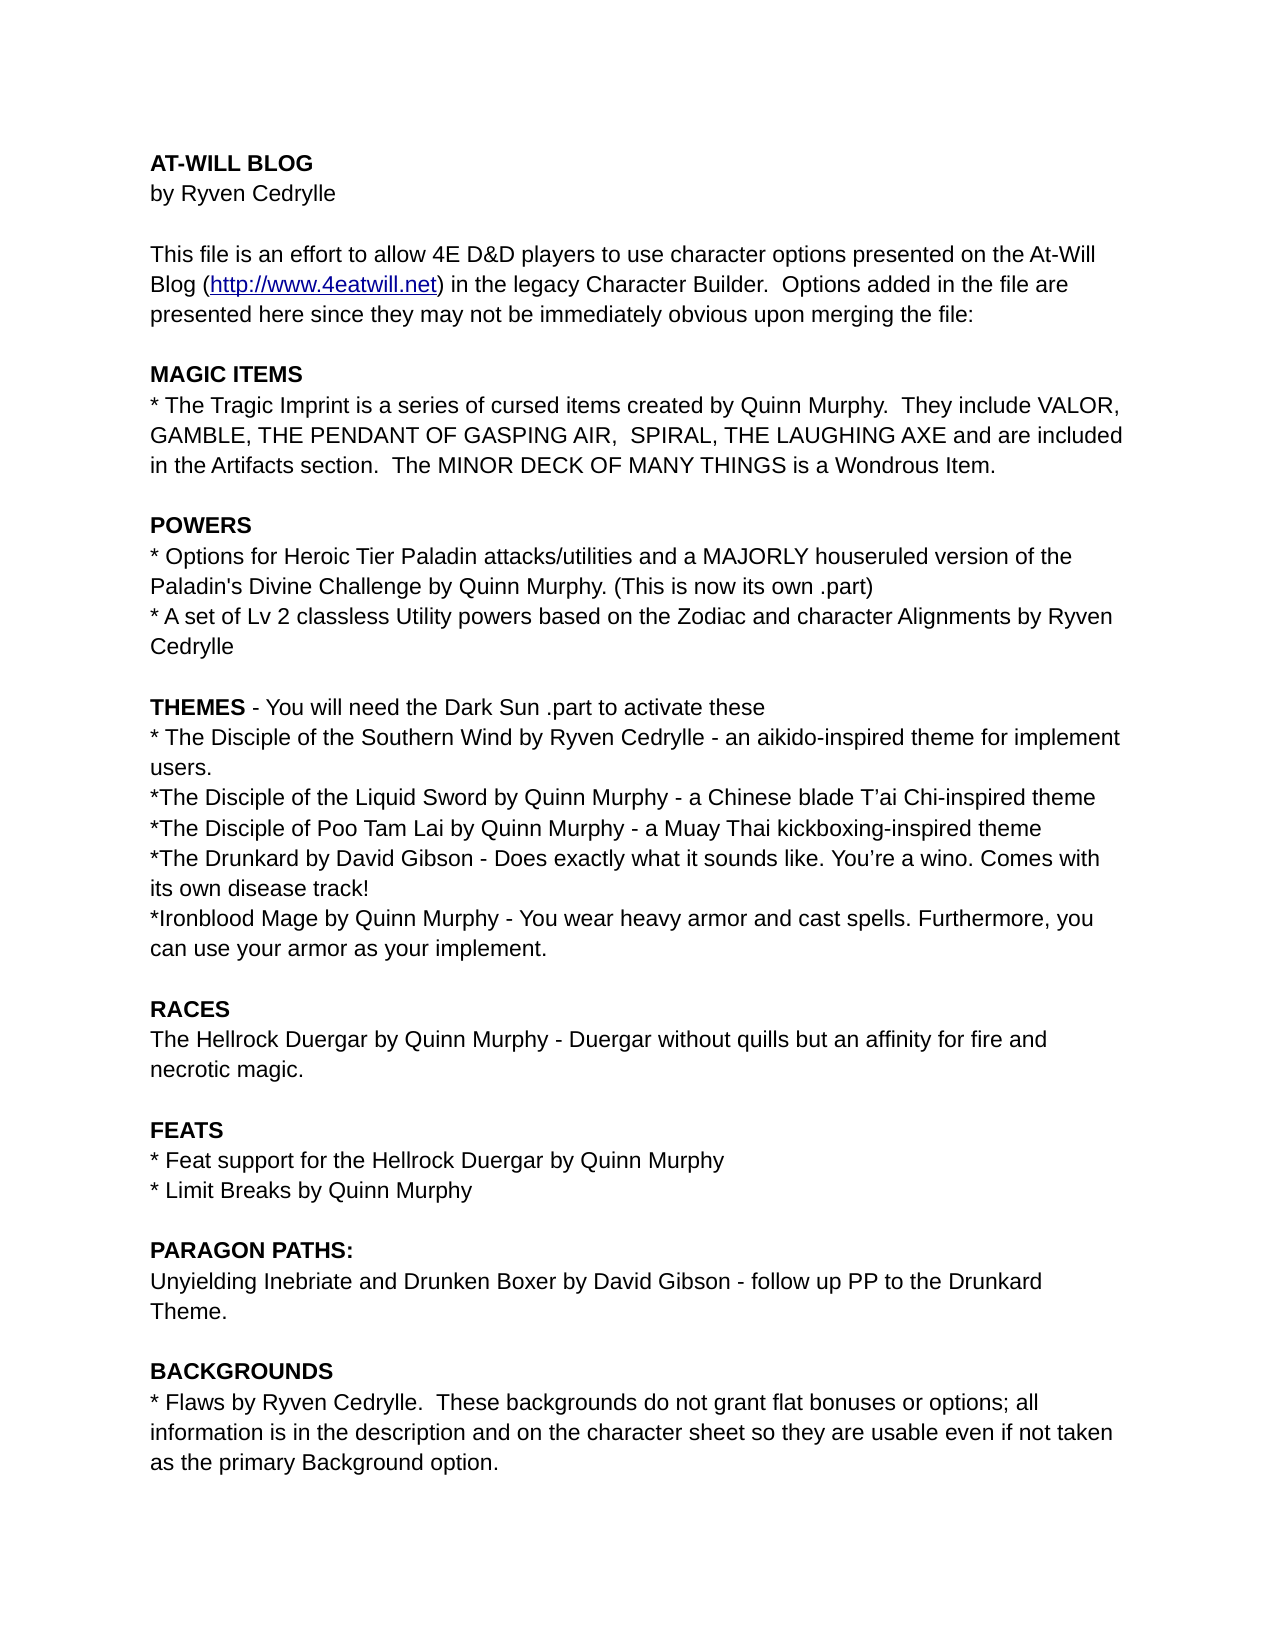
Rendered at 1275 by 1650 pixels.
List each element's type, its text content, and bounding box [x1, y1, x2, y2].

text FEATS [150, 1117, 1125, 1143]
text * Limit Breaks by Quinn Murphy [150, 1177, 1125, 1203]
text * The Disciple of the Southern Wind by Ryven Cedrylle - an aikido-inspired theme for implement users. [150, 724, 1125, 781]
text This file is an effort to allow 4E D&D players to use character options presented on the At-Will Blog (http://www.4eatwill.net) in the legacy Character Builder. Options added in the file are presented here since they may not be immediately obvious upon merging the file: [150, 241, 1125, 327]
text * The Tragic Imprint is a series of cursed items created by Quinn Murphy. They include VALOR, GAMBLE, THE PENDANT OF GASPING AIR, SPIRAL, THE LAUGHING AXE and are included in the Artifacts section. The MINOR DECK OF MANY THINGS is a Wondrous Item. [150, 392, 1125, 478]
text POWERS [150, 512, 1125, 539]
text Unyielding Inebriate and Drunken Boxer by David Gibson - follow up PP to the Drunkard Theme. [150, 1268, 1125, 1324]
text *Ironblood Mage by Quinn Murphy - You wear heavy armor and cast spells. Furthermore, you can use your armor as your implement. [150, 905, 1125, 962]
text * Options for Heroic Tier Paladin attacks/utilities and a MAJORLY houseruled version of the Paladin's Divine Challenge by Quinn Murphy. (This is now its own .part) [150, 543, 1125, 599]
text MAGIC ITEMS [150, 361, 1125, 388]
text by Ryven Cedrylle [150, 180, 1125, 207]
text * Flaws by Ryven Cedrylle. These backgrounds do not grant flat bonuses or options; all information is in the description and on the character sheet so they are usable even if not taken as the primary Background option. [150, 1388, 1125, 1475]
text The Hellrock Duergar by Quinn Murphy - Duergar without quills but an affinity for fire and necrotic magic. [150, 1026, 1125, 1083]
text *The Drunkard by David Gibson - Does exactly what it sounds like. You’re a wino. Comes with its own disease track! [150, 845, 1125, 901]
text * Feat support for the Hellrock Duergar by Quinn Murphy [150, 1147, 1125, 1173]
text *The Disciple of Poo Tam Lai by Quinn Murphy - a Muay Thai kickboxing-inspired theme [150, 814, 1125, 841]
text PARAGON PATHS: [150, 1237, 1125, 1264]
text BACKGROUNDS [150, 1358, 1125, 1385]
text RACES [150, 996, 1125, 1022]
text AT-WILL BLOG [150, 150, 1125, 176]
text * A set of Lv 2 classless Utility powers based on the Zodiac and character Alignments by Ryven Cedrylle [150, 603, 1125, 660]
text *The Disciple of the Liquid Sword by Quinn Murphy - a Chinese blade T’ai Chi-inspired theme [150, 784, 1125, 811]
text THEMES - You will need the Dark Sun .part to activate these [150, 694, 1125, 720]
